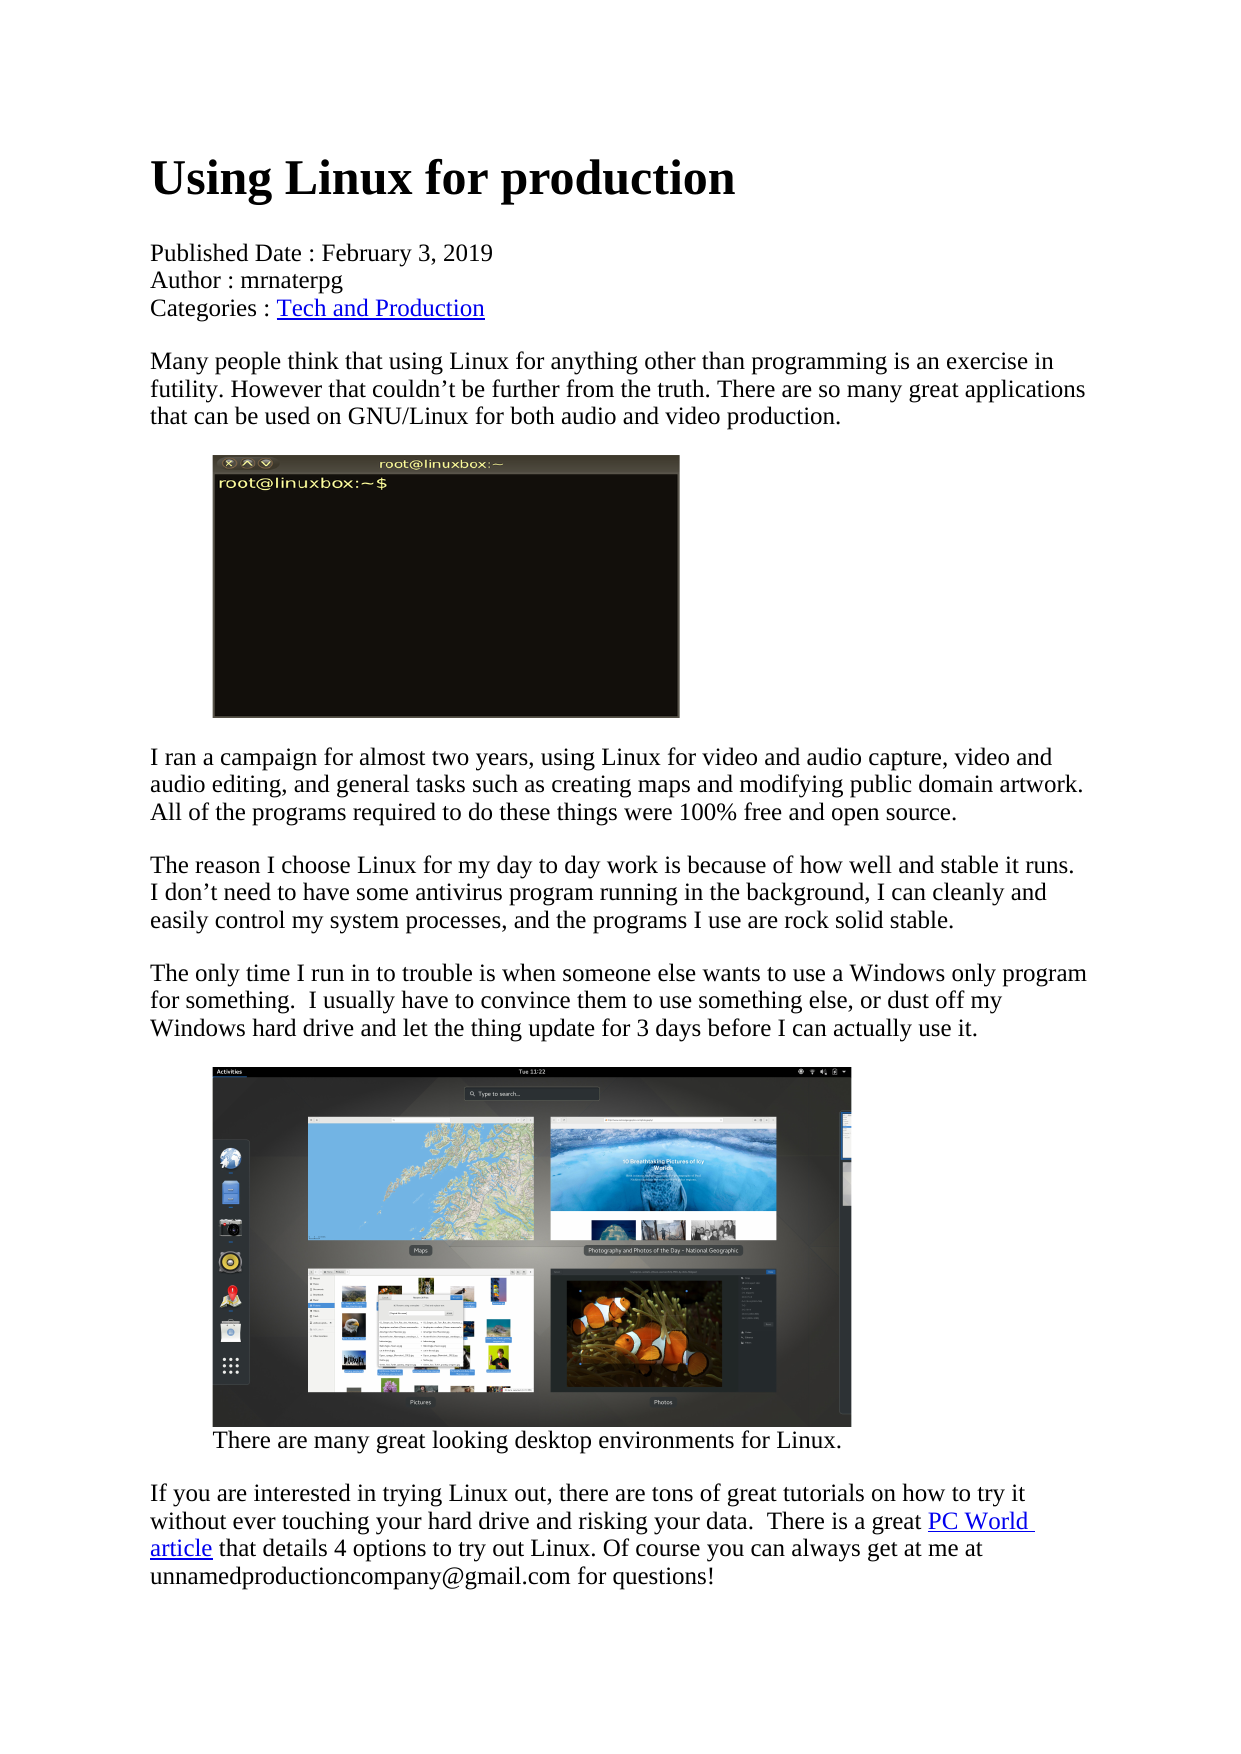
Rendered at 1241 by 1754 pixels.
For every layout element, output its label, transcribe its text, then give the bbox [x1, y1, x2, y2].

text Many people think that using Linux for anything other than programming is an exercise in futility. However that couldn’t be further from the truth. There are so many great applications that can be used on GNU/Linux for both audio and video production. [150, 347, 1090, 430]
text The reason I choose Linux for my day to day work is because of how well and stable it runs. I don’t need to have some antivirus program running in the background, I can cleanly and easily control my system processes, and the programs I use are rock solid stable. [150, 851, 1090, 934]
text There are many great looking desktop environments for Linux. [212, 1426, 1028, 1454]
text Published Date : February 3, 2019 Author : mrnaterpg Categories : Tech and Production [150, 239, 1090, 322]
text I ran a campaign for almost two years, using Linux for video and audio capture, video and audio editing, and general tasks such as creating maps and modifying public domain artwork. All of the programs required to do these things were 100% free and open source. [150, 743, 1090, 826]
text The only time I run in to trouble is when someone else wants to use a Windows only program for something. I usually have to convince them to use something else, or dust off my Windows hard drive and let the thing update for 3 days before I can actually use it. [150, 959, 1090, 1042]
picture [212, 455, 680, 718]
text If you are interested in trying Linux out, there are tons of great tutorials on how to try it without ever touching your hard drive and risking your data. There is a great PC World article that details 4 options to try out Linux. Of course you can always get at me at unnamedproductioncompany@gmail.com for questions! [150, 1479, 1090, 1590]
subtitle Using Linux for production [150, 150, 1090, 205]
picture [212, 1067, 852, 1427]
